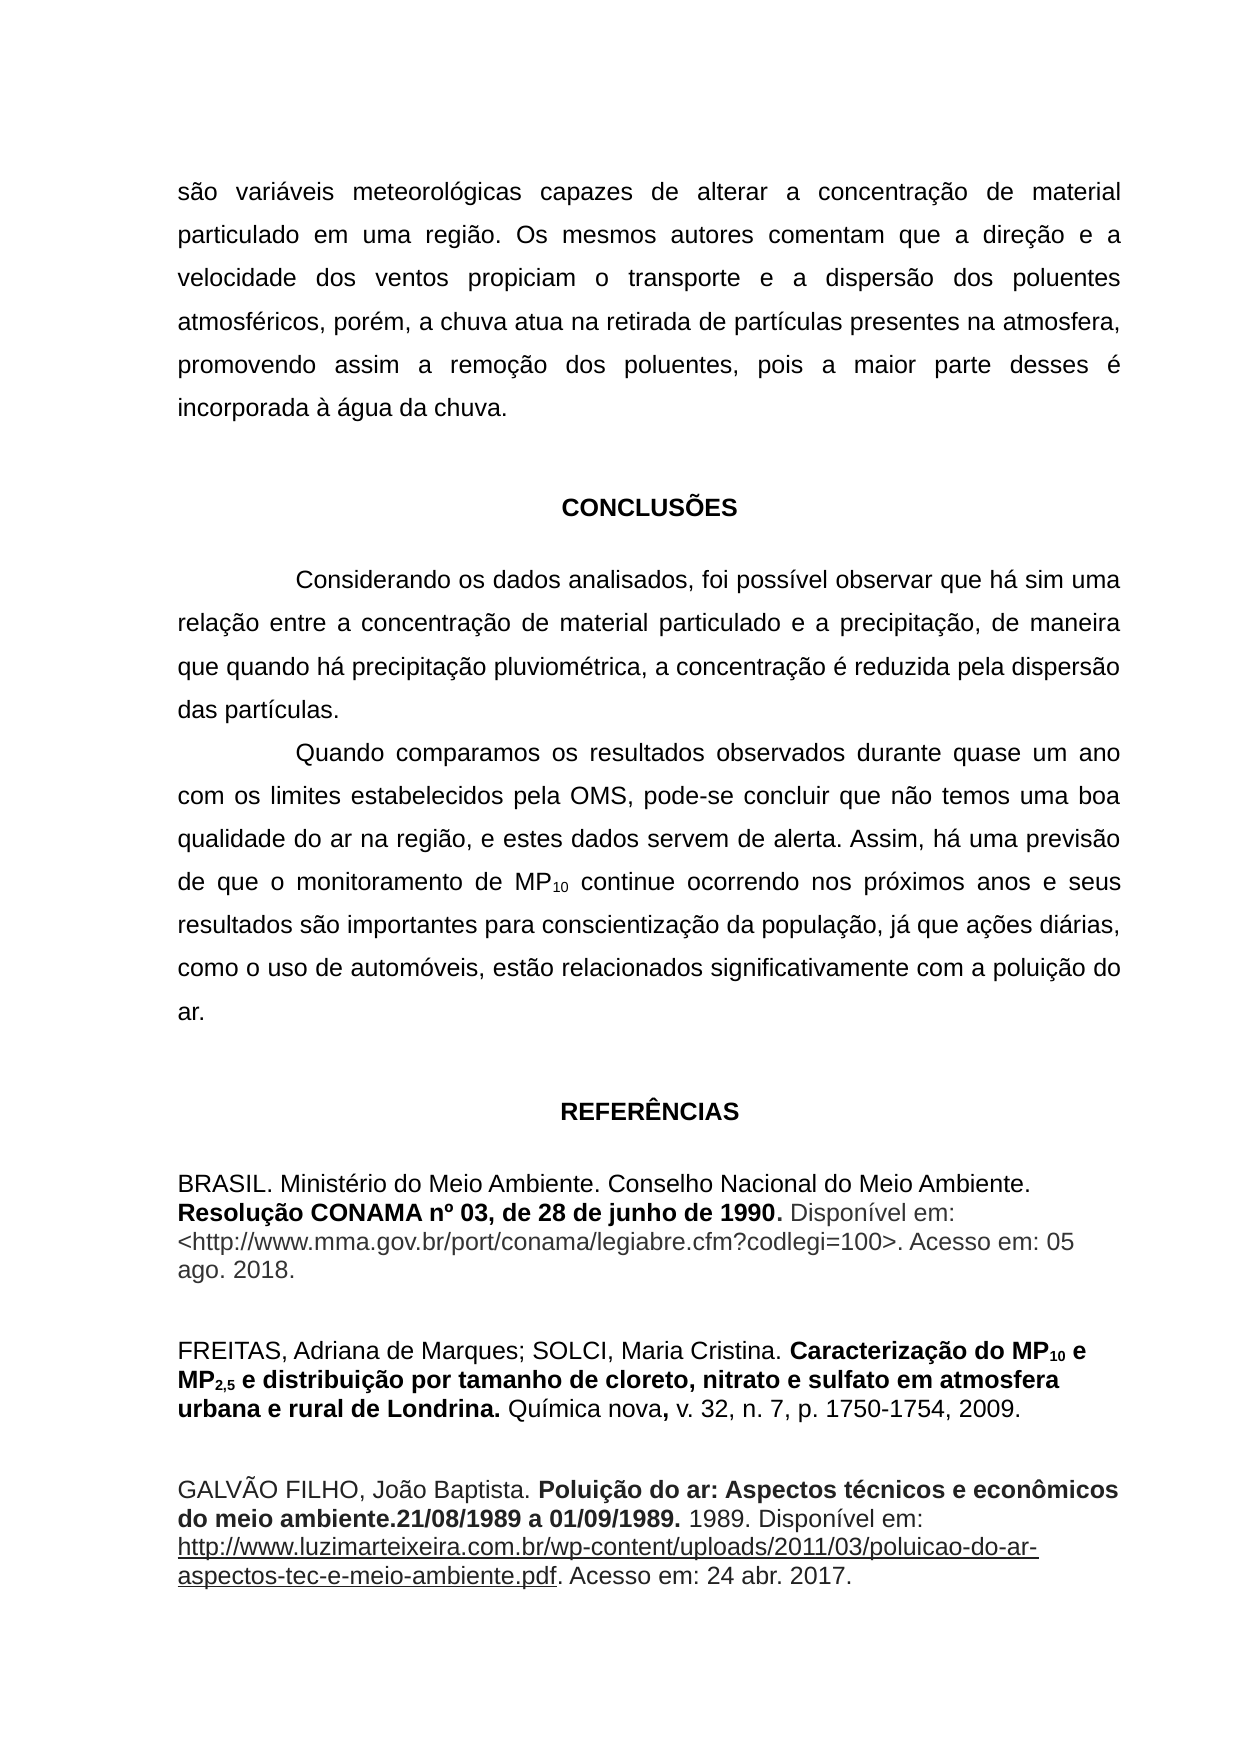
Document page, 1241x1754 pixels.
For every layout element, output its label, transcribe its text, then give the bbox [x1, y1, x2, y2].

text Considerando os dados analisados, foi possível observar que há sim uma relação entre a concentração de material particulado e a precipitação, de maneira que quando há precipitação pluviométrica, a concentração é reduzida pela dispersão das partículas. [177, 565, 1122, 723]
text são variáveis meteorológicas capazes de alterar a concentração de material particulado em uma região. Os mesmos autores comentam que a direção e a velocidade dos ventos propiciam o transporte e a dispersão dos poluentes atmosféricos, porém, a chuva atua na retirada de partículas presentes na atmosfera, promovendo assim a remoção dos poluentes, pois a maior parte desses é incorporada à água da chuva. [177, 177, 1122, 422]
text REFERÊNCIAS [177, 1097, 1122, 1126]
text FREITAS, Adriana de Marques; SOLCI, Maria Cristina. Caracterização do MP10 e MP2,5 e distribuição por tamanho de cloreto, nitrato e sulfato em atmosfera urbana e rural de Londrina. Química nova, v. 32, n. 7, p. 1750-1754, 2009. [177, 1336, 1122, 1423]
text Quando comparamos os resultados observados durante quase um ano com os limites estabelecidos pela OMS, pode-se concluir que não temos uma boa qualidade do ar na região, e estes dados servem de alerta. Assim, há uma previsão de que o monitoramento de MP10 continue ocorrendo nos próximos anos e seus resultados são importantes para conscientização da população, já que ações diárias, como o uso de automóveis, estão relacionados significativamente com a poluição do ar. [177, 738, 1122, 1025]
text CONCLUSÕES [177, 493, 1122, 522]
text GALVÃO FILHO, João Baptista. Poluição do ar: Aspectos técnicos e econômicos do meio ambiente.21/08/1989 a 01/09/1989. 1989. Disponível em: http://www.luzimarteixeira.com.br/wp-content/uploads/2011/03/poluicao-do-ar-aspectos-tec-e-meio-ambiente.pdf. Acesso em: 24 abr. 2017. [177, 1475, 1122, 1590]
text BRASIL. Ministério do Meio Ambiente. Conselho Nacional do Meio Ambiente. Resolução CONAMA nº 03, de 28 de junho de 1990. Disponível em: <http://www.mma.gov.br/port/conama/legiabre.cfm?codlegi=100>. Acesso em: 05 ago. 2018. [177, 1169, 1122, 1284]
